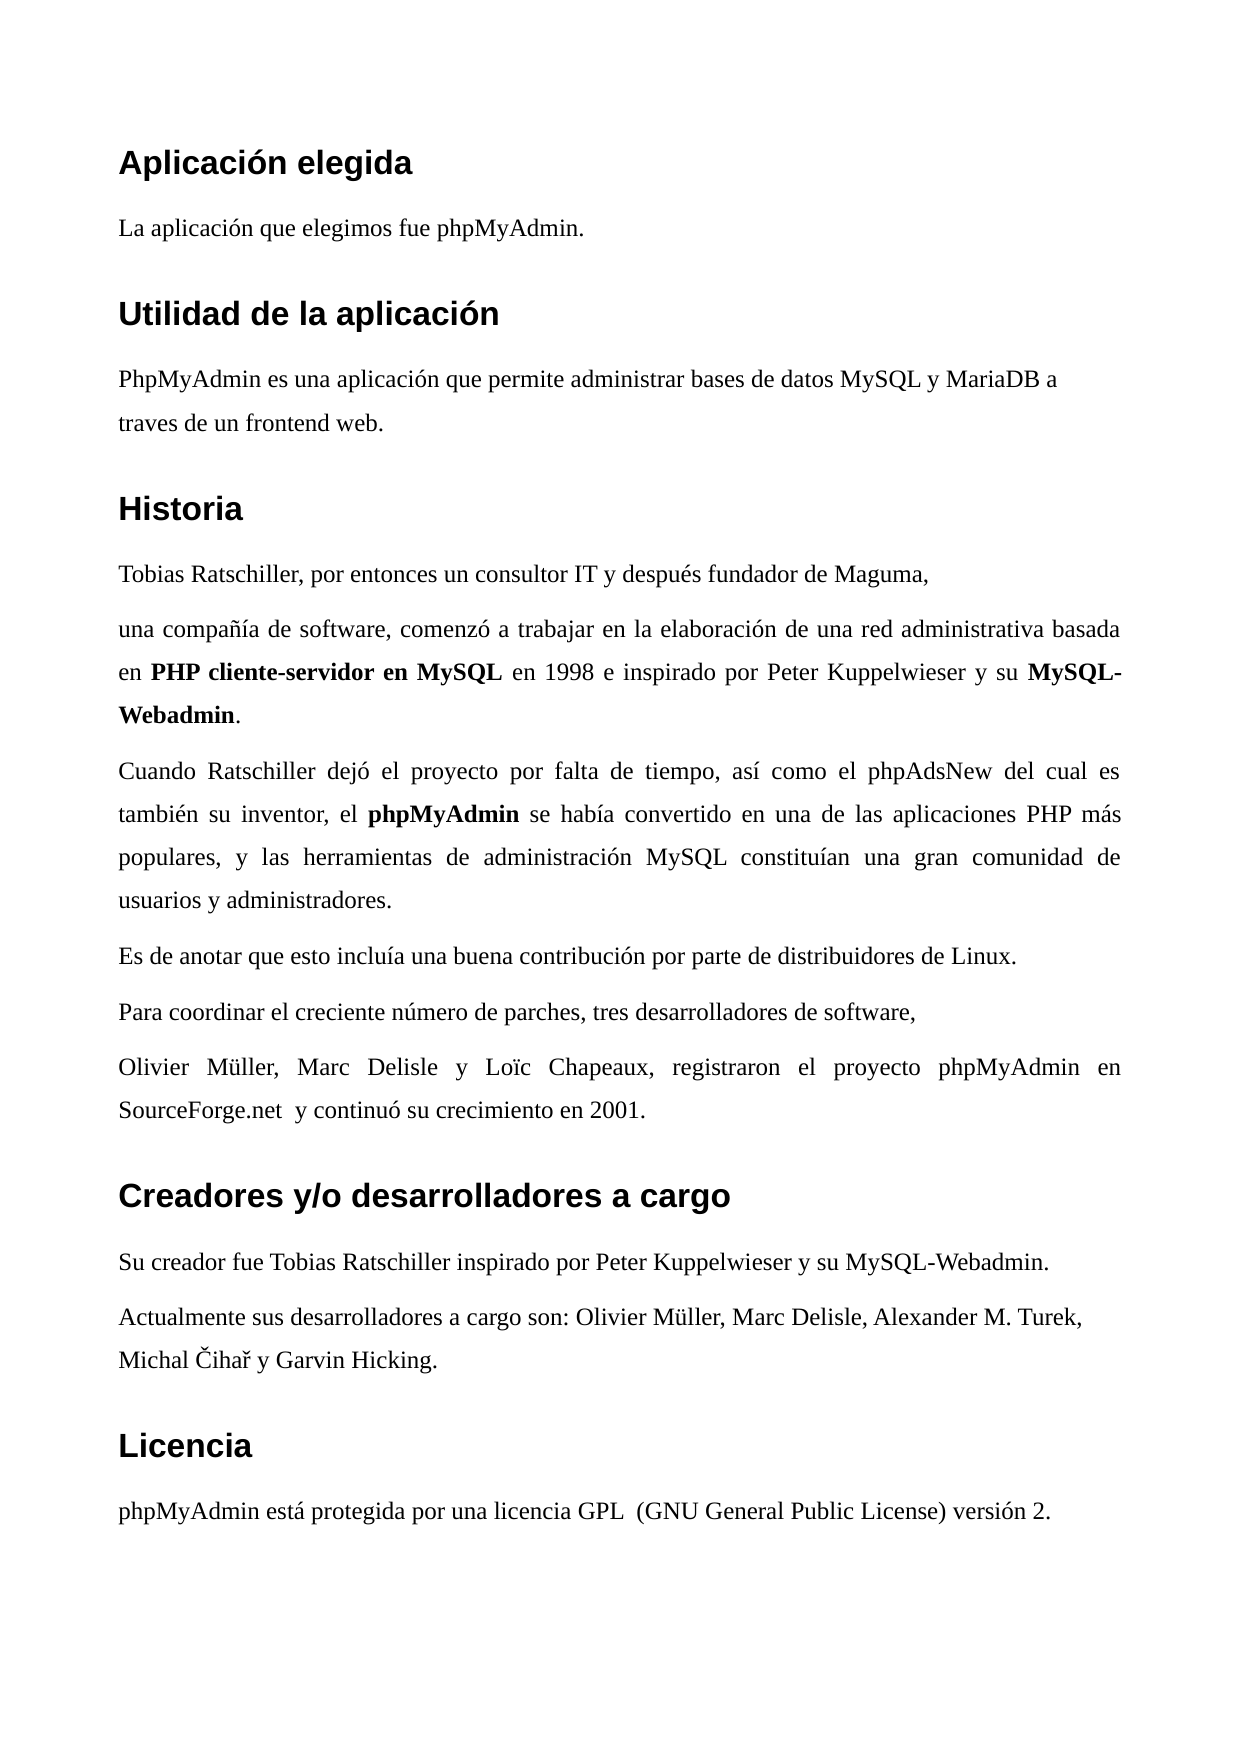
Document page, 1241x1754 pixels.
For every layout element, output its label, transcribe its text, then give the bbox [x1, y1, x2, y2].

text PhpMyAdmin es una aplicación que permite administrar bases de datos MySQL y MariaDB a traves de un frontend web. [118, 364, 1122, 436]
subtitle Utilidad de la aplicación [118, 294, 1122, 333]
text una compañía de software, comenzó a trabajar en la elaboración de una red administrativa basada en PHP cliente-servidor en MySQL en 1998 e inspirado por Peter Kuppelwieser y su MySQL-Webadmin. [118, 614, 1122, 729]
text Olivier Müller, Marc Delisle y Loïc Chapeaux, registraron el proyecto phpMyAdmin en SourceForge.net y continuó su crecimiento en 2001. [118, 1052, 1122, 1124]
text Actualmente sus desarrolladores a cargo son: Olivier Müller, Marc Delisle, Alexander M. Turek, Michal Čihař y Garvin Hicking. [118, 1302, 1122, 1374]
subtitle Aplicación elegida [118, 143, 1122, 182]
subtitle Historia [118, 488, 1122, 527]
text Su creador fue Tobias Ratschiller inspirado por Peter Kuppelwieser y su MySQL-Webadmin. [118, 1247, 1122, 1275]
subtitle Creadores y/o desarrolladores a cargo [118, 1176, 1122, 1215]
text Para coordinar el creciente número de parches, tres desarrolladores de software, [118, 997, 1122, 1026]
text phpMyAdmin está protegida por una licencia GPL (GNU General Public License) versión 2. [118, 1496, 1122, 1525]
text Es de anotar que esto incluía una buena contribución por parte de distribuidores de Linux. [118, 941, 1122, 970]
text Cuando Ratschiller dejó el proyecto por falta de tiempo, así como el phpAdsNew del cual es también su inventor, el phpMyAdmin se había convertido en una de las aplicaciones PHP más populares, y las herramientas de administración MySQL constituían una gran comunidad de usuarios y administradores. [118, 756, 1122, 914]
text Tobias Ratschiller, por entonces un consultor IT y después fundador de Maguma, [118, 559, 1122, 587]
subtitle Licencia [118, 1426, 1122, 1465]
text La aplicación que elegimos fue phpMyAdmin. [118, 213, 1122, 242]
